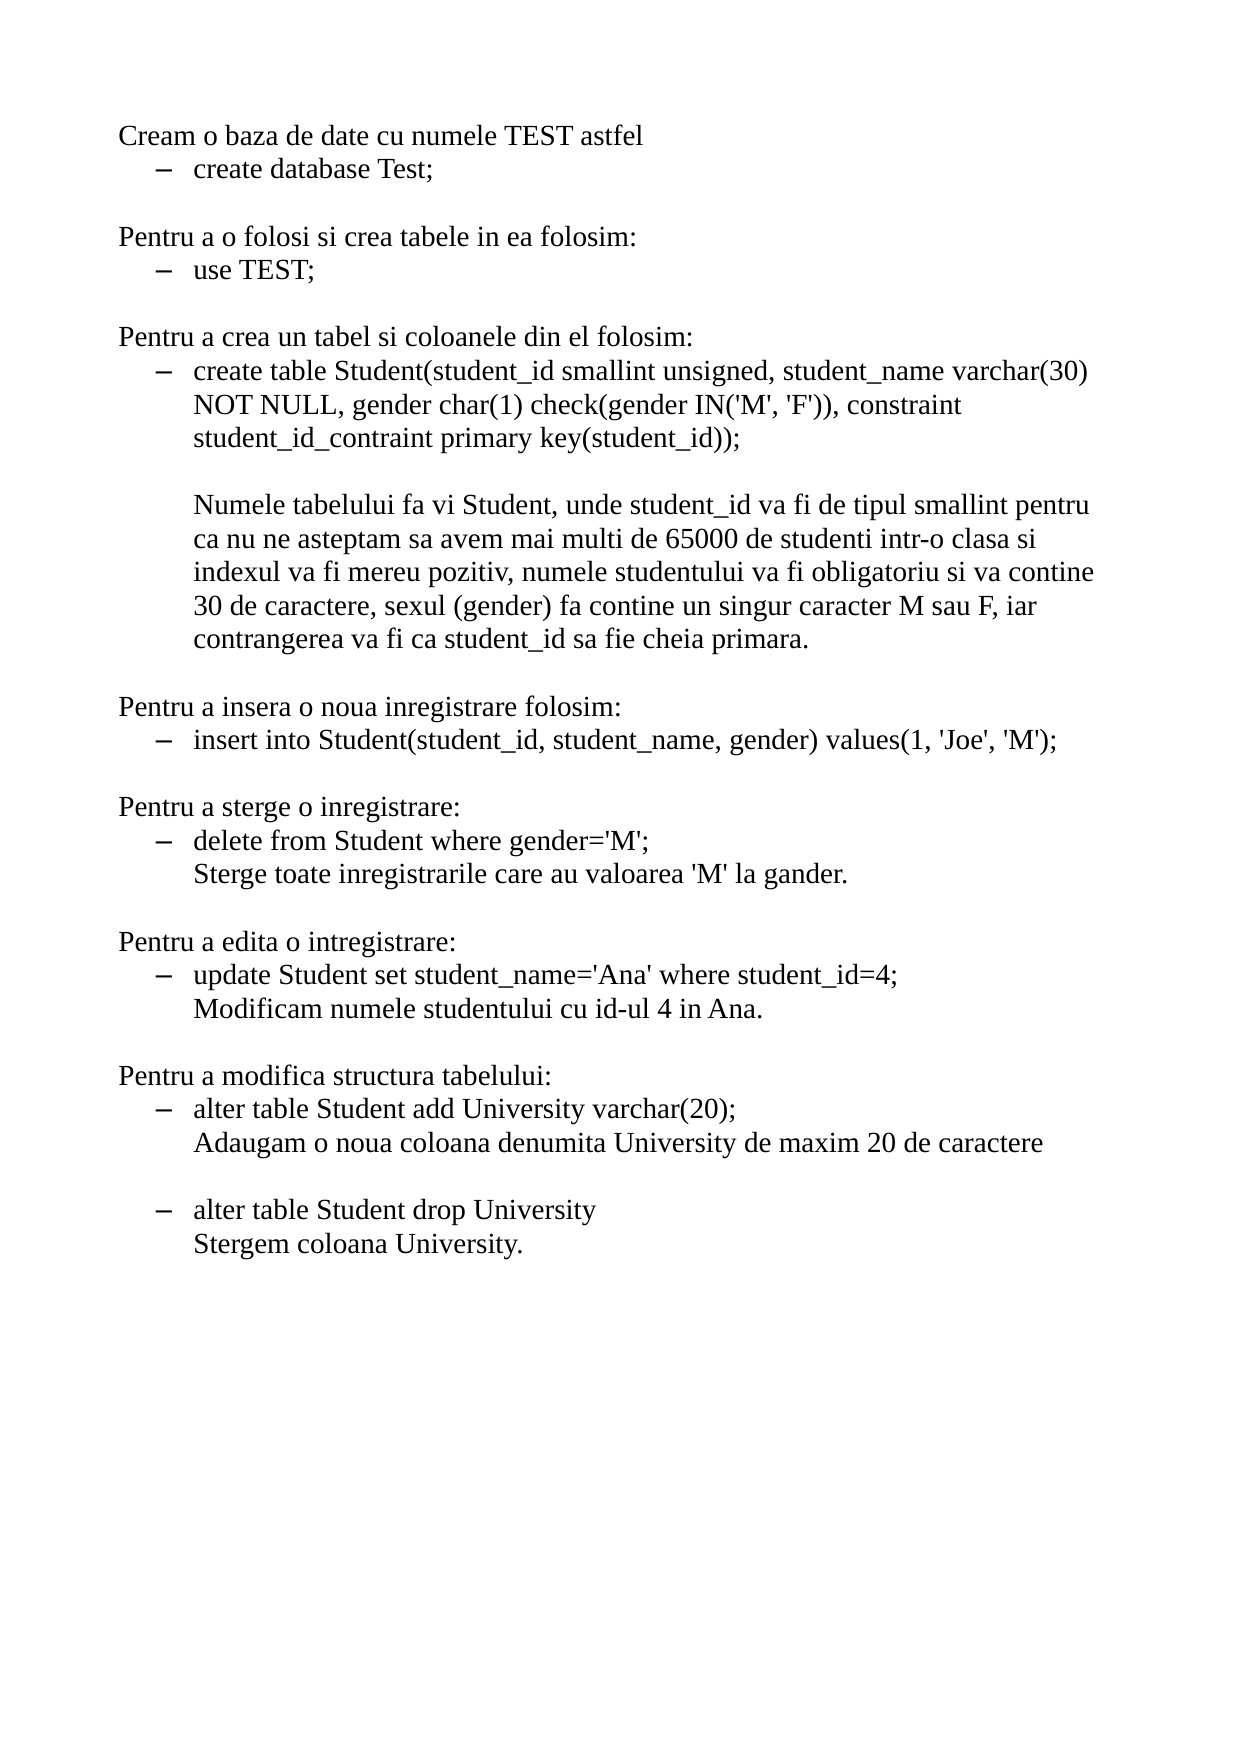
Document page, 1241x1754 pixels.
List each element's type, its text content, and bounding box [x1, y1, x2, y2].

text Cream o baza de date cu numele TEST astfel [118, 118, 1122, 152]
text Pentru a modifica structura tabelului: [118, 1058, 1122, 1091]
list Sterge toate inregistrarile care au valoarea 'M' la gander. [156, 857, 1122, 890]
text Pentru a crea un tabel si coloanele din el folosim: [118, 319, 1122, 353]
list update Student set student_name='Ana' where student_id=4; [156, 957, 1122, 991]
text Pentru a sterge o inregistrare: [118, 789, 1122, 823]
text Pentru a insera o noua inregistrare folosim: [118, 689, 1122, 722]
list Adaugam o noua coloana denumita University de maxim 20 de caractere [156, 1125, 1122, 1159]
text Pentru a o folosi si crea tabele in ea folosim: [118, 219, 1122, 252]
list Stergem coloana University. [156, 1226, 1122, 1259]
list create database Test; [156, 152, 1122, 185]
list create table Student(student_id smallint unsigned, student_name varchar(30) NOT NULL, gender char(1) check(gender IN('M', 'F')), constraint student_id_contraint primary key(student_id)); [156, 353, 1122, 454]
list Modificam numele studentului cu id-ul 4 in Ana. [156, 991, 1122, 1024]
list Numele tabelului fa vi Student, unde student_id va fi de tipul smallint pentru ca nu ne asteptam sa avem mai multi de 65000 de studenti intr-o clasa si indexul va fi mereu pozitiv, numele studentului va fi obligatoriu si va contine 30 de caractere, sexul (gender) fa contine un singur caracter M sau F, iar contrangerea va fi ca student_id sa fie cheia primara. [156, 487, 1122, 655]
list use TEST; [156, 252, 1122, 286]
text Pentru a edita o intregistrare: [118, 924, 1122, 957]
list alter table Student drop University [156, 1192, 1122, 1226]
list insert into Student(student_id, student_name, gender) values(1, 'Joe', 'M'); [156, 722, 1122, 756]
list alter table Student add University varchar(20); [156, 1091, 1122, 1125]
list delete from Student where gender='M'; [156, 823, 1122, 857]
